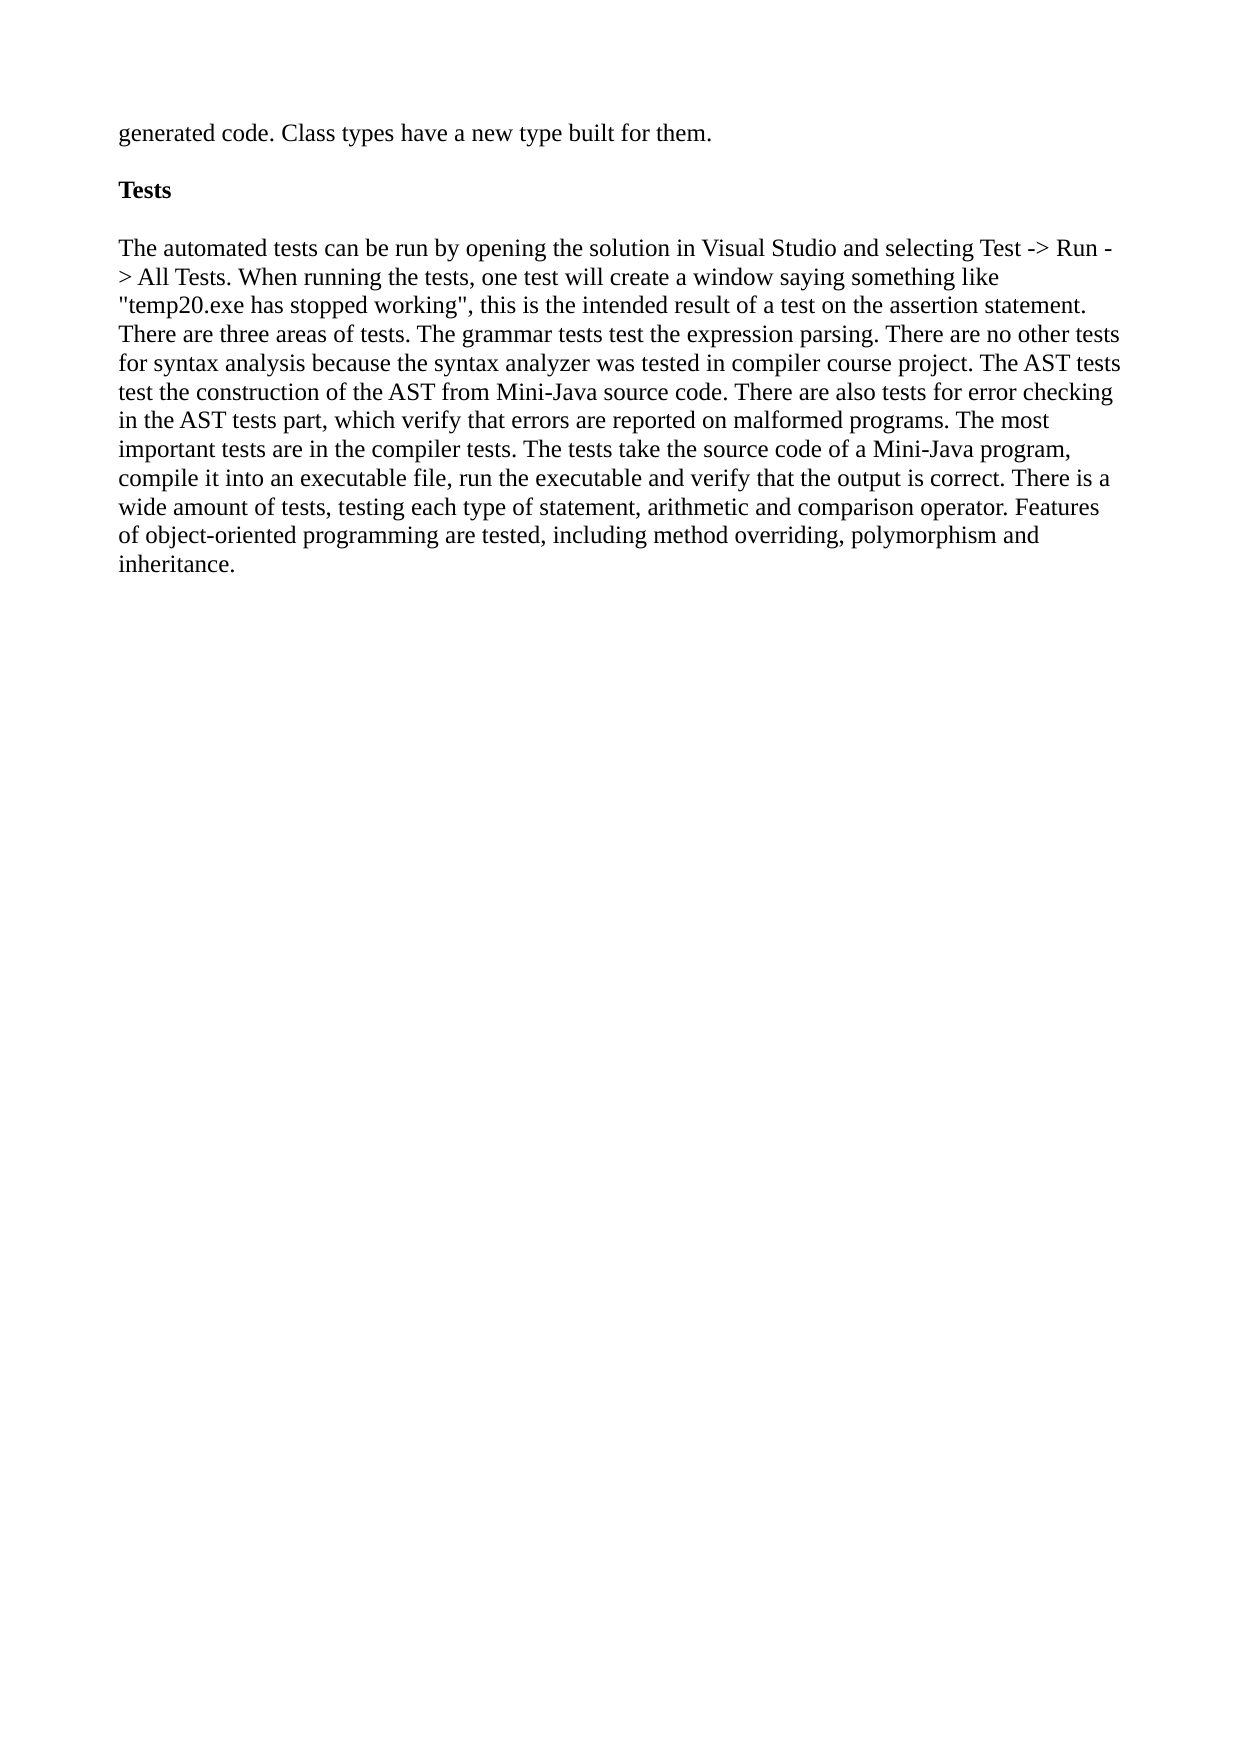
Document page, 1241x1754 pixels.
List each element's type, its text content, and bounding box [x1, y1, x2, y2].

text generated code. Class types have a new type built for them. [118, 118, 1122, 147]
text The automated tests can be run by opening the solution in Visual Studio and selecting Test -> Run -> All Tests. When running the tests, one test will create a window saying something like "temp20.exe has stopped working", this is the intended result of a test on the assertion statement. There are three areas of tests. The grammar tests test the expression parsing. There are no other tests for syntax analysis because the syntax analyzer was tested in compiler course project. The AST tests test the construction of the AST from Mini-Java source code. There are also tests for error checking in the AST tests part, which verify that errors are reported on malformed programs. The most important tests are in the compiler tests. The tests take the source code of a Mini-Java program, compile it into an executable file, run the executable and verify that the output is correct. There is a wide amount of tests, testing each type of statement, arithmetic and comparison operator. Features of object-oriented programming are tested, including method overriding, polymorphism and inheritance. [118, 233, 1122, 578]
text Tests [118, 176, 1122, 204]
